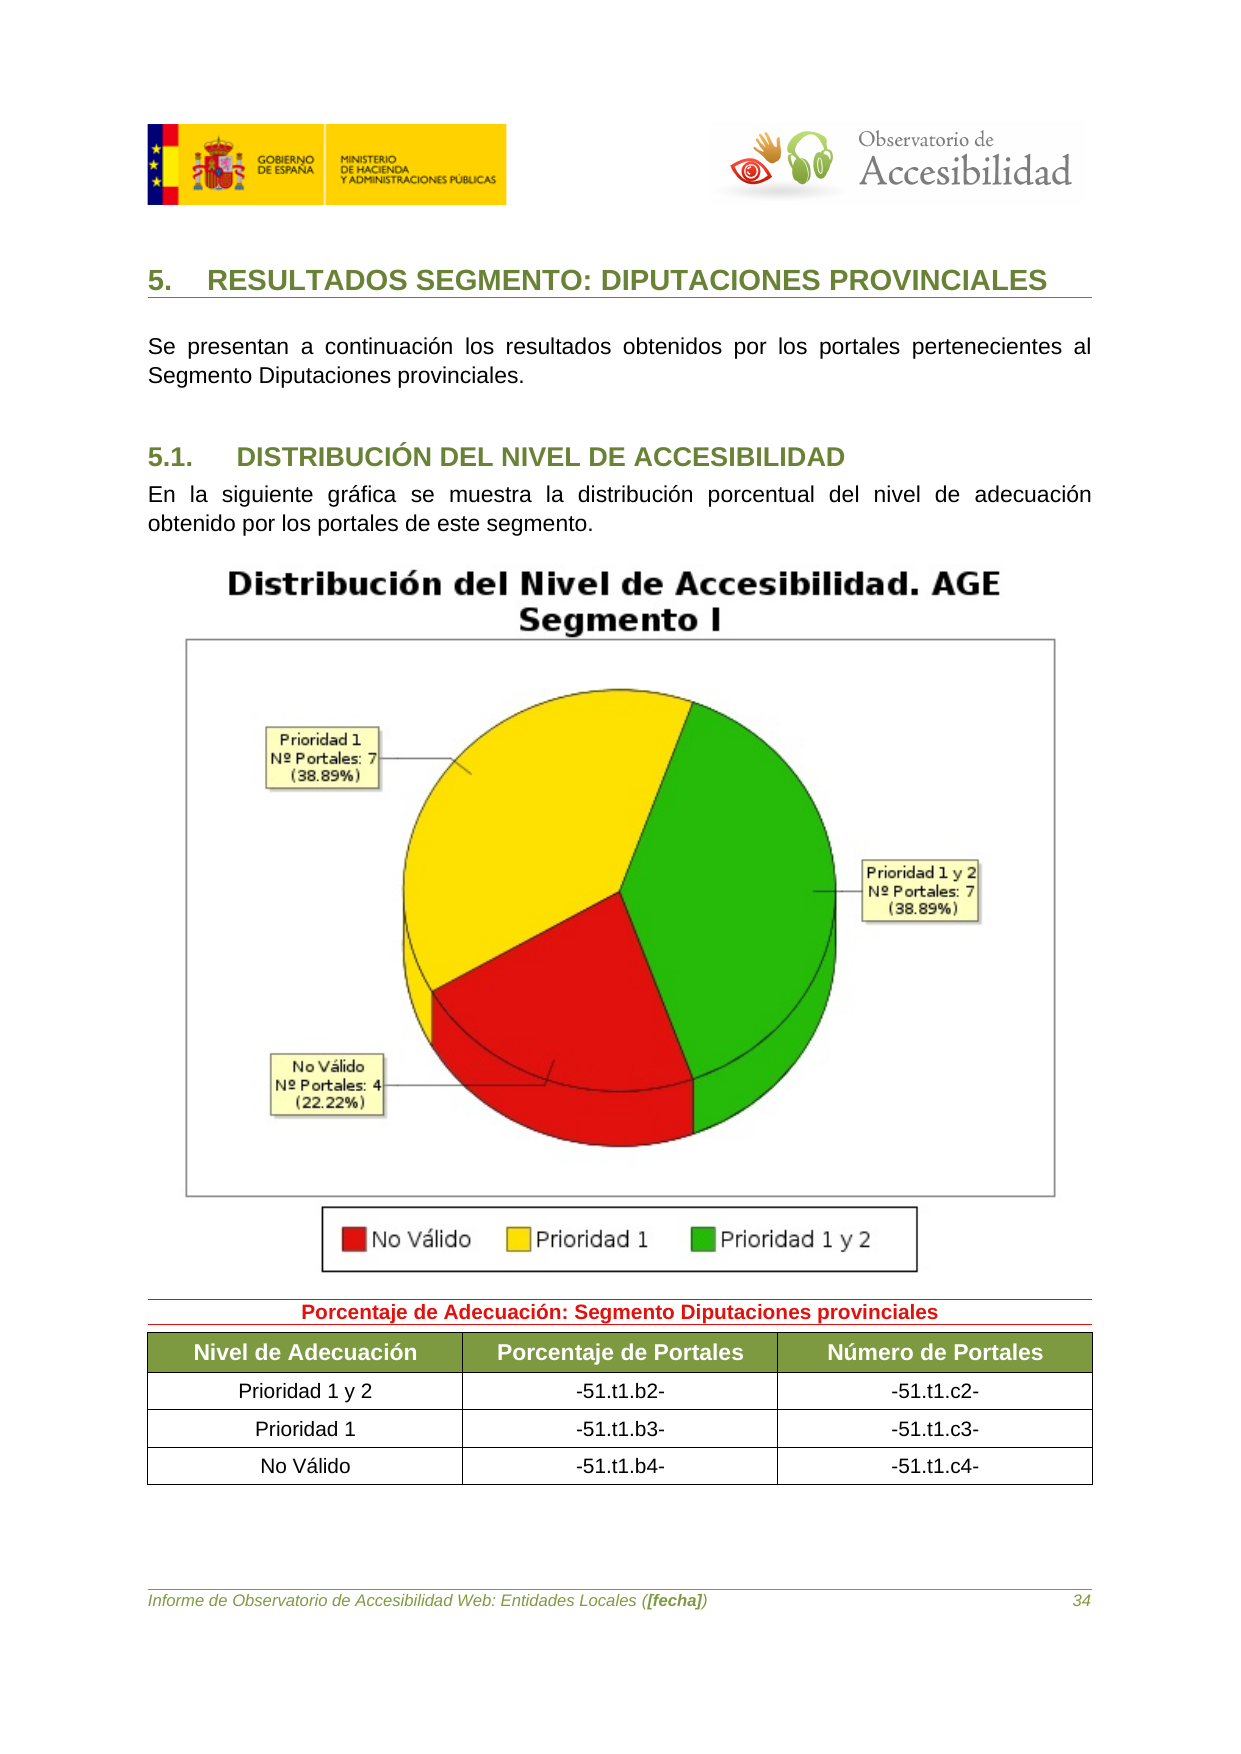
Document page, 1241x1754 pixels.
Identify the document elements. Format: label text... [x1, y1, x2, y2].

text Se presentan a continuación los resultados obtenidos por los portales pertenecientes al Segmento Diputaciones provinciales. [148, 333, 1092, 388]
picture [710, 122, 1086, 205]
table_header Número de Portales [778, 1333, 1092, 1372]
list Distribución del nivel de accesibilidad [148, 441, 1092, 472]
table_cell -51.t1.c2- [778, 1373, 1092, 1409]
table_cell -51.t1.b4- [463, 1448, 777, 1484]
table_cell Prioridad 1 y 2 [148, 1373, 462, 1409]
picture [178, 564, 1062, 1274]
picture [147, 124, 507, 205]
table_cell -51.t1.b2- [463, 1373, 777, 1409]
text En la siguiente gráfica se muestra la distribución porcentual del nivel de adecuación obtenido por los portales de este segmento. [148, 481, 1092, 537]
table_cell Prioridad 1 [148, 1410, 462, 1447]
text Porcentaje de Adecuación: Segmento Diputaciones provinciales [148, 1300, 1092, 1324]
table_header Porcentaje de Portales [463, 1333, 777, 1372]
table_cell -51.t1.c4- [778, 1448, 1092, 1484]
table_cell -51.t1.b3- [463, 1410, 777, 1447]
table_cell No Válido [148, 1448, 462, 1484]
table_header Nivel de Adecuación [148, 1333, 462, 1372]
table_cell -51.t1.c3- [778, 1410, 1092, 1447]
list Resultados Segmento: Diputaciones provinciales [148, 263, 1092, 297]
